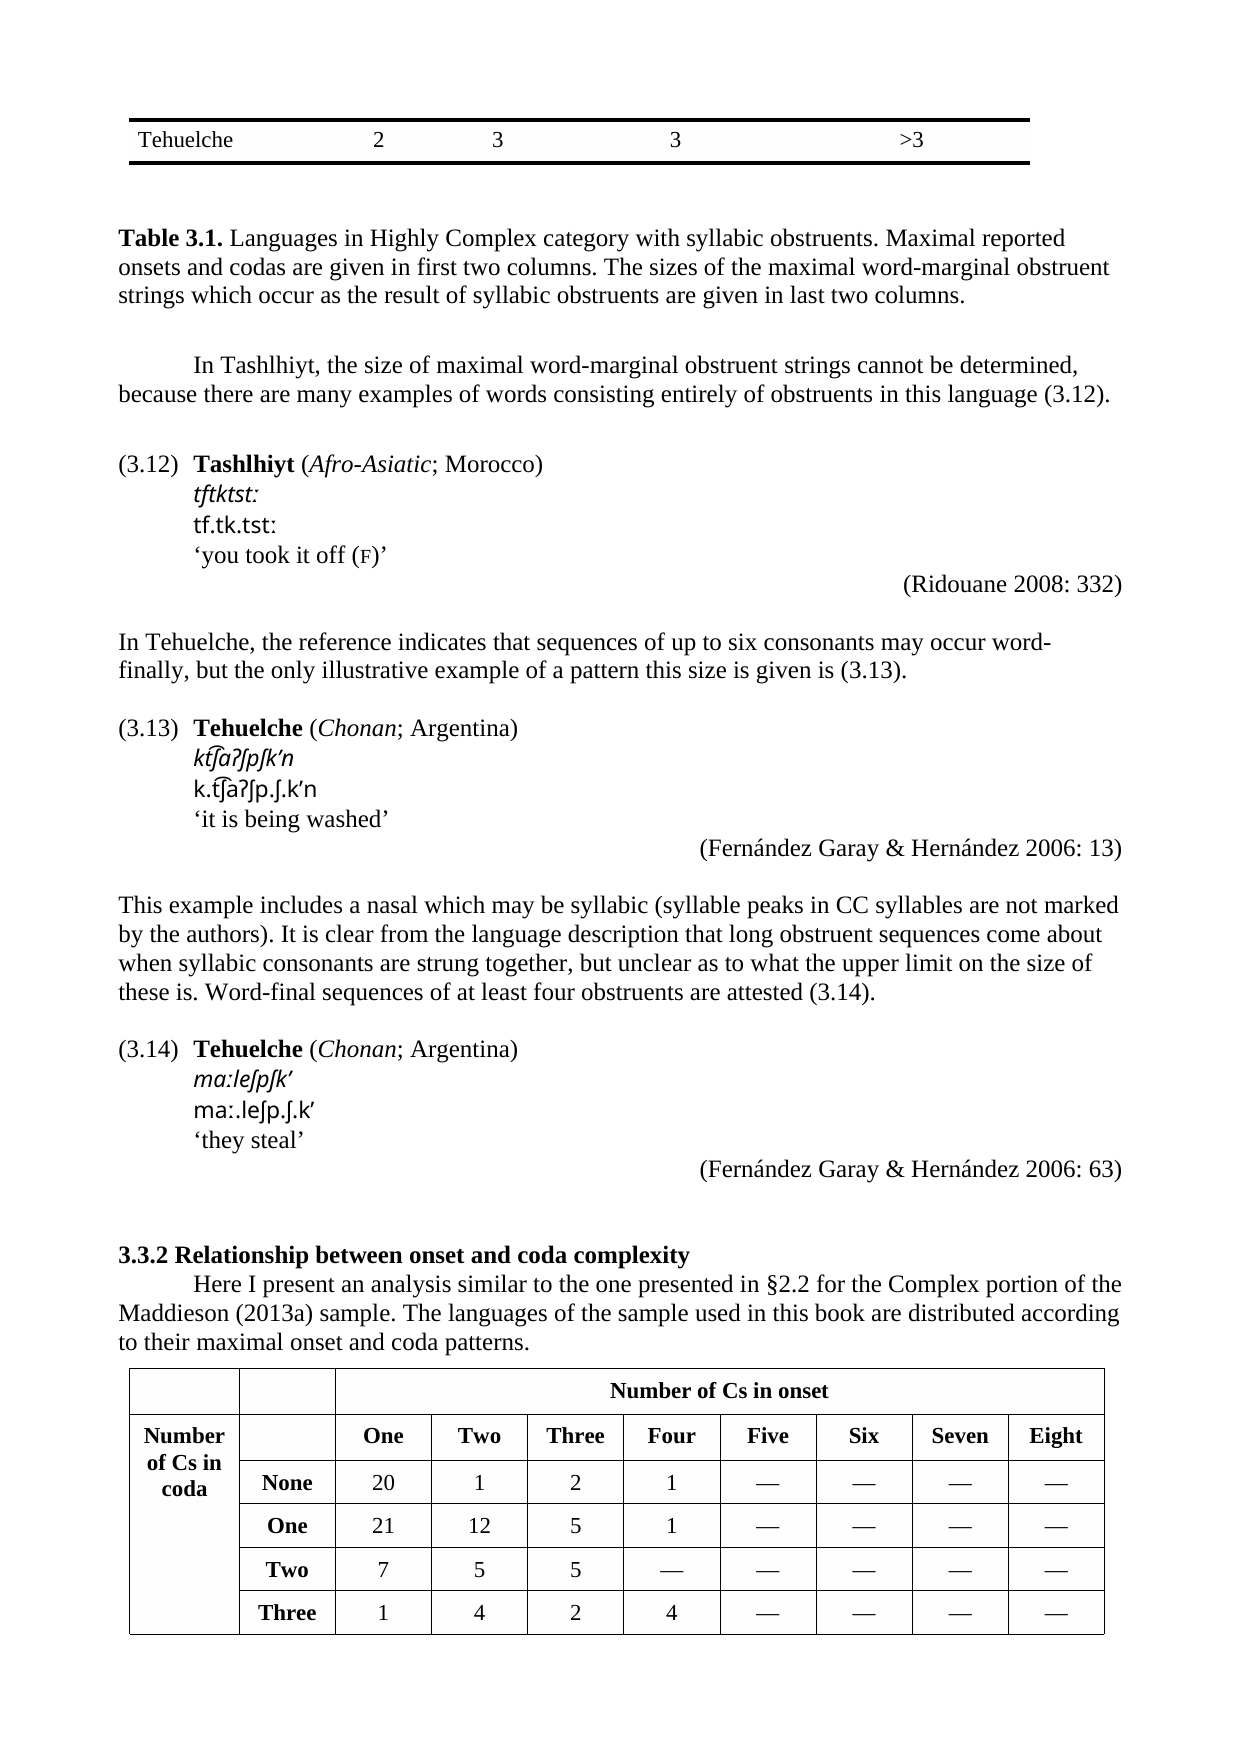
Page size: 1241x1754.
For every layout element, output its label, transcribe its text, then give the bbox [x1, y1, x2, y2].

table_cell Two [432, 1415, 527, 1460]
table_cell 3 [438, 122, 557, 161]
table_header [240, 1369, 335, 1414]
text maːleʃpʃk’ [193, 1063, 1122, 1094]
table_cell — [817, 1461, 912, 1503]
table_cell 5 [528, 1504, 623, 1547]
table_cell — [913, 1548, 1008, 1590]
text kt͡ʃaʔʃpʃk’n [193, 742, 1122, 773]
table_cell None [240, 1461, 335, 1503]
text tftktstː [193, 478, 1122, 509]
table_cell 21 [336, 1504, 431, 1547]
table_cell — [1009, 1591, 1104, 1634]
text (Fernández Garay & Hernández 2006: 63) [118, 1154, 1122, 1183]
table_cell Five [721, 1415, 816, 1460]
table_cell — [721, 1504, 816, 1547]
table_cell >3 [793, 122, 1030, 161]
table_cell — [817, 1548, 912, 1590]
table_cell 12 [432, 1504, 527, 1547]
table_cell — [1009, 1548, 1104, 1590]
text ‘they steal’ [193, 1125, 1122, 1154]
table_cell 5 [432, 1548, 527, 1590]
table_cell — [913, 1591, 1008, 1634]
table_cell Four [624, 1415, 720, 1460]
table_cell 4 [432, 1591, 527, 1634]
text k.t͡ʃaʔʃp.ʃ.k’n [193, 773, 1122, 804]
text ‘you took it off (f)’ [193, 540, 1122, 569]
table_header Number of Cs in onset [336, 1369, 1104, 1414]
table_cell 2 [319, 122, 438, 161]
table_cell 5 [528, 1548, 623, 1590]
text (3.13) Tehuelche (Chonan; Argentina) [118, 713, 1122, 742]
table_cell — [913, 1461, 1008, 1503]
table_cell — [913, 1504, 1008, 1547]
table_cell One [240, 1504, 335, 1547]
text (3.12) Tashlhiyt (Afro-Asiatic; Morocco) [118, 449, 1122, 478]
table_header [130, 1369, 239, 1414]
table_cell Eight [1009, 1415, 1104, 1460]
table_cell 2 [528, 1461, 623, 1503]
table_cell Three [528, 1415, 623, 1460]
table_cell [240, 1415, 335, 1460]
table_cell 1 [624, 1461, 720, 1503]
table_cell — [817, 1591, 912, 1634]
table_cell One [336, 1415, 431, 1460]
table_cell Number of Cs in coda [130, 1415, 239, 1634]
table_cell Three [240, 1591, 335, 1634]
text In Tashlhiyt, the size of maximal word-marginal obstruent strings cannot be determined, because there are many examples of words consisting entirely of obstruents in this language (3.12). [118, 350, 1122, 408]
table_cell 1 [624, 1504, 720, 1547]
table_cell — [1009, 1461, 1104, 1503]
table_cell 2 [528, 1591, 623, 1634]
text (3.14) Tehuelche (Chonan; Argentina) [118, 1034, 1122, 1063]
subtitle 3.3.2 Relationship between onset and coda complexity [118, 1240, 1122, 1269]
text maː.leʃp.ʃ.k’ [193, 1094, 1122, 1125]
table_cell — [721, 1461, 816, 1503]
table_cell Six [817, 1415, 912, 1460]
text (Fernández Garay & Hernández 2006: 13) [118, 833, 1122, 862]
text (Ridouane 2008: 332) [118, 569, 1122, 598]
table_cell Tehuelche [129, 122, 319, 161]
table_cell — [817, 1504, 912, 1547]
text ‘it is being washed’ [193, 804, 1122, 833]
table_cell — [721, 1591, 816, 1634]
table_cell — [624, 1548, 720, 1590]
text Here I present an analysis similar to the one presented in §2.2 for the Complex portion of the Maddieson (2013a) sample. The languages of the sample used in this book are distributed according to their maximal onset and coda patterns. [118, 1269, 1122, 1355]
table_cell Seven [913, 1415, 1008, 1460]
table_cell 3 [557, 122, 793, 161]
table_cell — [1009, 1504, 1104, 1547]
table_cell — [721, 1548, 816, 1590]
text This example includes a nasal which may be syllabic (syllable peaks in CC syllables are not marked by the authors). It is clear from the language description that long obstruent sequences come about when syllabic consonants are strung together, but unclear as to what the upper limit on the size of these is. Word-final sequences of at least four obstruents are attested (3.14). [118, 890, 1122, 1005]
table_cell 7 [336, 1548, 431, 1590]
text Table 3.1. Languages in Highly Complex category with syllabic obstruents. Maximal reported onsets and codas are given in first two columns. The sizes of the maximal word-marginal obstruent strings which occur as the result of syllabic obstruents are given in last two columns. [118, 223, 1122, 309]
table_cell 4 [624, 1591, 720, 1634]
table_cell Two [240, 1548, 335, 1590]
table_cell 1 [336, 1591, 431, 1634]
text tf.tk.tstː [193, 509, 1122, 540]
text In Tehuelche, the reference indicates that sequences of up to six consonants may occur word-finally, but the only illustrative example of a pattern this size is given is (3.13). [118, 627, 1122, 684]
table_cell 20 [336, 1461, 431, 1503]
table_cell 1 [432, 1461, 527, 1503]
